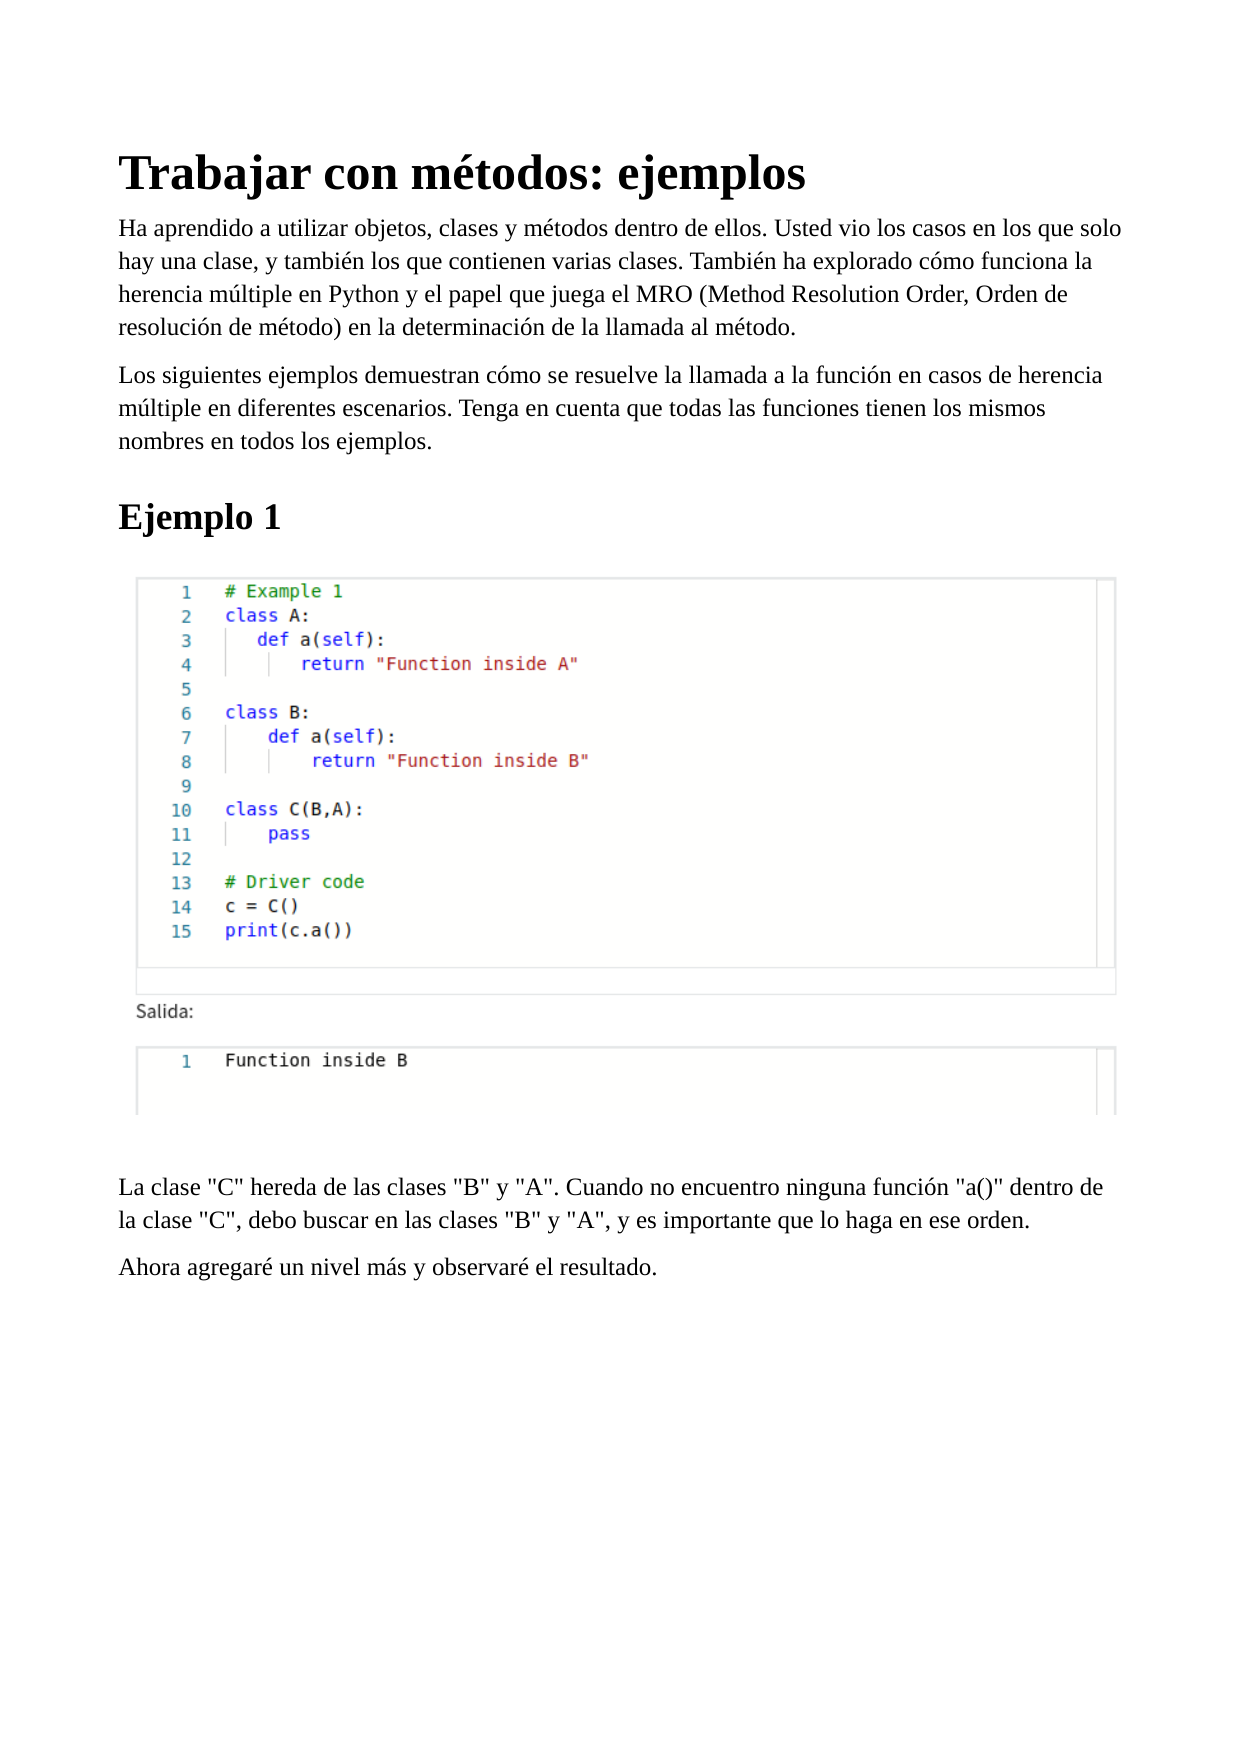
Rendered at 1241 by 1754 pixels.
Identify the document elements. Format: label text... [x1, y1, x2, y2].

text Ahora agregaré un nivel más y observaré el resultado. [118, 1252, 1122, 1281]
text Los siguientes ejemplos demuestran cómo se resuelve la llamada a la función en casos de herencia múltiple en diferentes escenarios. Tenga en cuenta que todas las funciones tienen los mismos nombres en todos los ejemplos. [118, 360, 1122, 454]
text La clase "C" hereda de las clases "B" y "A". Cuando no encuentro ninguna función "a()" dentro de la clase "C", debo buscar en las clases "B" y "A", y es importante que lo haga en ese orden. [118, 1172, 1122, 1234]
subtitle Ejemplo 1 [118, 494, 1122, 537]
text Ha aprendido a utilizar objetos, clases y métodos dentro de ellos. Usted vio los casos en los que solo hay una clase, y también los que contienen varias clases. También ha explorado cómo funciona la herencia múltiple en Python y el papel que juega el MRO (Method Resolution Order, Orden de resolución de método) en la determinación de la llamada al método. [118, 213, 1122, 341]
picture [118, 558, 1123, 1115]
subtitle Trabajar con métodos: ejemplos [118, 143, 1122, 201]
